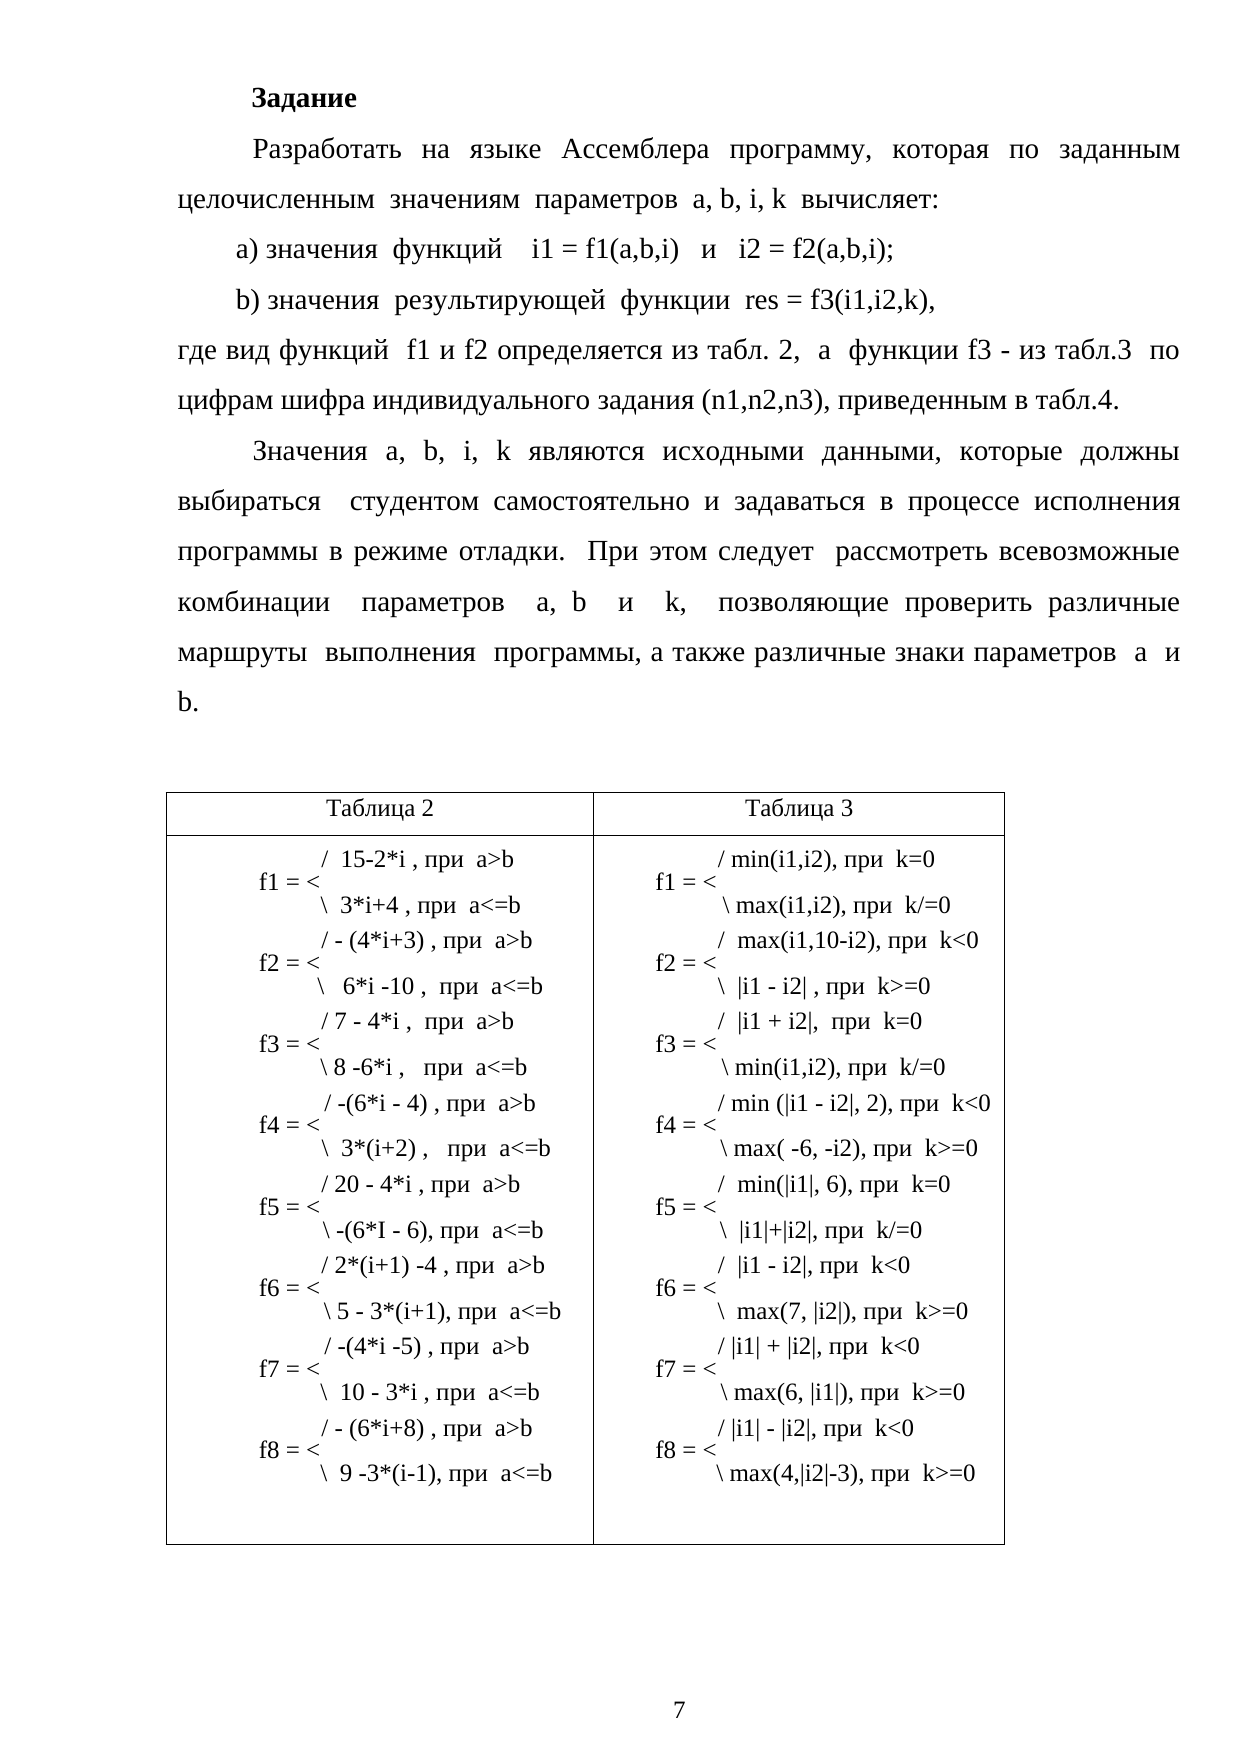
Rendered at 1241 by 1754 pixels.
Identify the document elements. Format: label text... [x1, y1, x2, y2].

table_cell / 15-2*i , при a>b f1 = < \ 3*i+4 , при a<=b / - (4*i+3) , при a>b f2 = < \ 6*i -10 , при a<=b / 7 - 4*i , при a>b f3 = < \ 8 -6*i , при a<=b / -(6*i - 4) , при a>b f4 = < \ 3*(i+2) , при a<=b / 20 - 4*i , при a>b f5 = < \ -(6*I - 6), при a<=b / 2*(i+1) -4 , при a>b f6 = < \ 5 - 3*(i+1), при a<=b / -(4*i -5) , при a>b f7 = < \ 10 - 3*i , при a<=b / - (6*i+8) , при a>b f8 = < \ 9 -3*(i-1), при a<=b [167, 836, 593, 1543]
text Разработать на языке Ассемблера программу, которая по заданным целочисленным значениям параметров a, b, i, k вычисляет: [177, 131, 1181, 215]
text Значения a, b, i, k являются исходными данными, которые должны выбираться студентом самостоятельно и задаваться в процессе исполнения программы в режиме отладки. При этом следует рассмотреть всевозможные комбинации параметров a, b и k, позволяющие проверить различные маршруты выполнения программы, а также различные знаки параметров a и b. [177, 433, 1181, 718]
text b) значения результирующей функции res = f3(i1,i2,k), [177, 282, 1181, 315]
table_header Таблица 3 [594, 793, 1004, 835]
table_cell / min(i1,i2), при k=0 f1 = < \ max(i1,i2), при k/=0 / max(i1,10-i2), при k<0 f2 = < \ |i1 - i2| , при k>=0 / |i1 + i2|, при k=0 f3 = < \ min(i1,i2), при k/=0 / min (|i1 - i2|, 2), при k<0 f4 = < \ max( -6, -i2), при k>=0 / min(|i1|, 6), при k=0 f5 = < \ |i1|+|i2|, при k/=0 / |i1 - i2|, при k<0 f6 = < \ max(7, |i2|), при k>=0 / |i1| + |i2|, при k<0 f7 = < \ max(6, |i1|), при k>=0 / |i1| - |i2|, при k<0 f8 = < \ max(4,|i2|-3), при k>=0 [594, 836, 1004, 1543]
text где вид функций f1 и f2 определяется из табл. 2, а функции f3 - из табл.3 по цифрам шифра индивидуального задания (n1,n2,n3), приведенным в табл.4. [177, 332, 1181, 416]
text а) значения функций i1 = f1(a,b,i) и i2 = f2(a,b,i); [177, 232, 1181, 265]
text Задание [177, 81, 1181, 114]
table_header Таблица 2 [167, 793, 593, 835]
